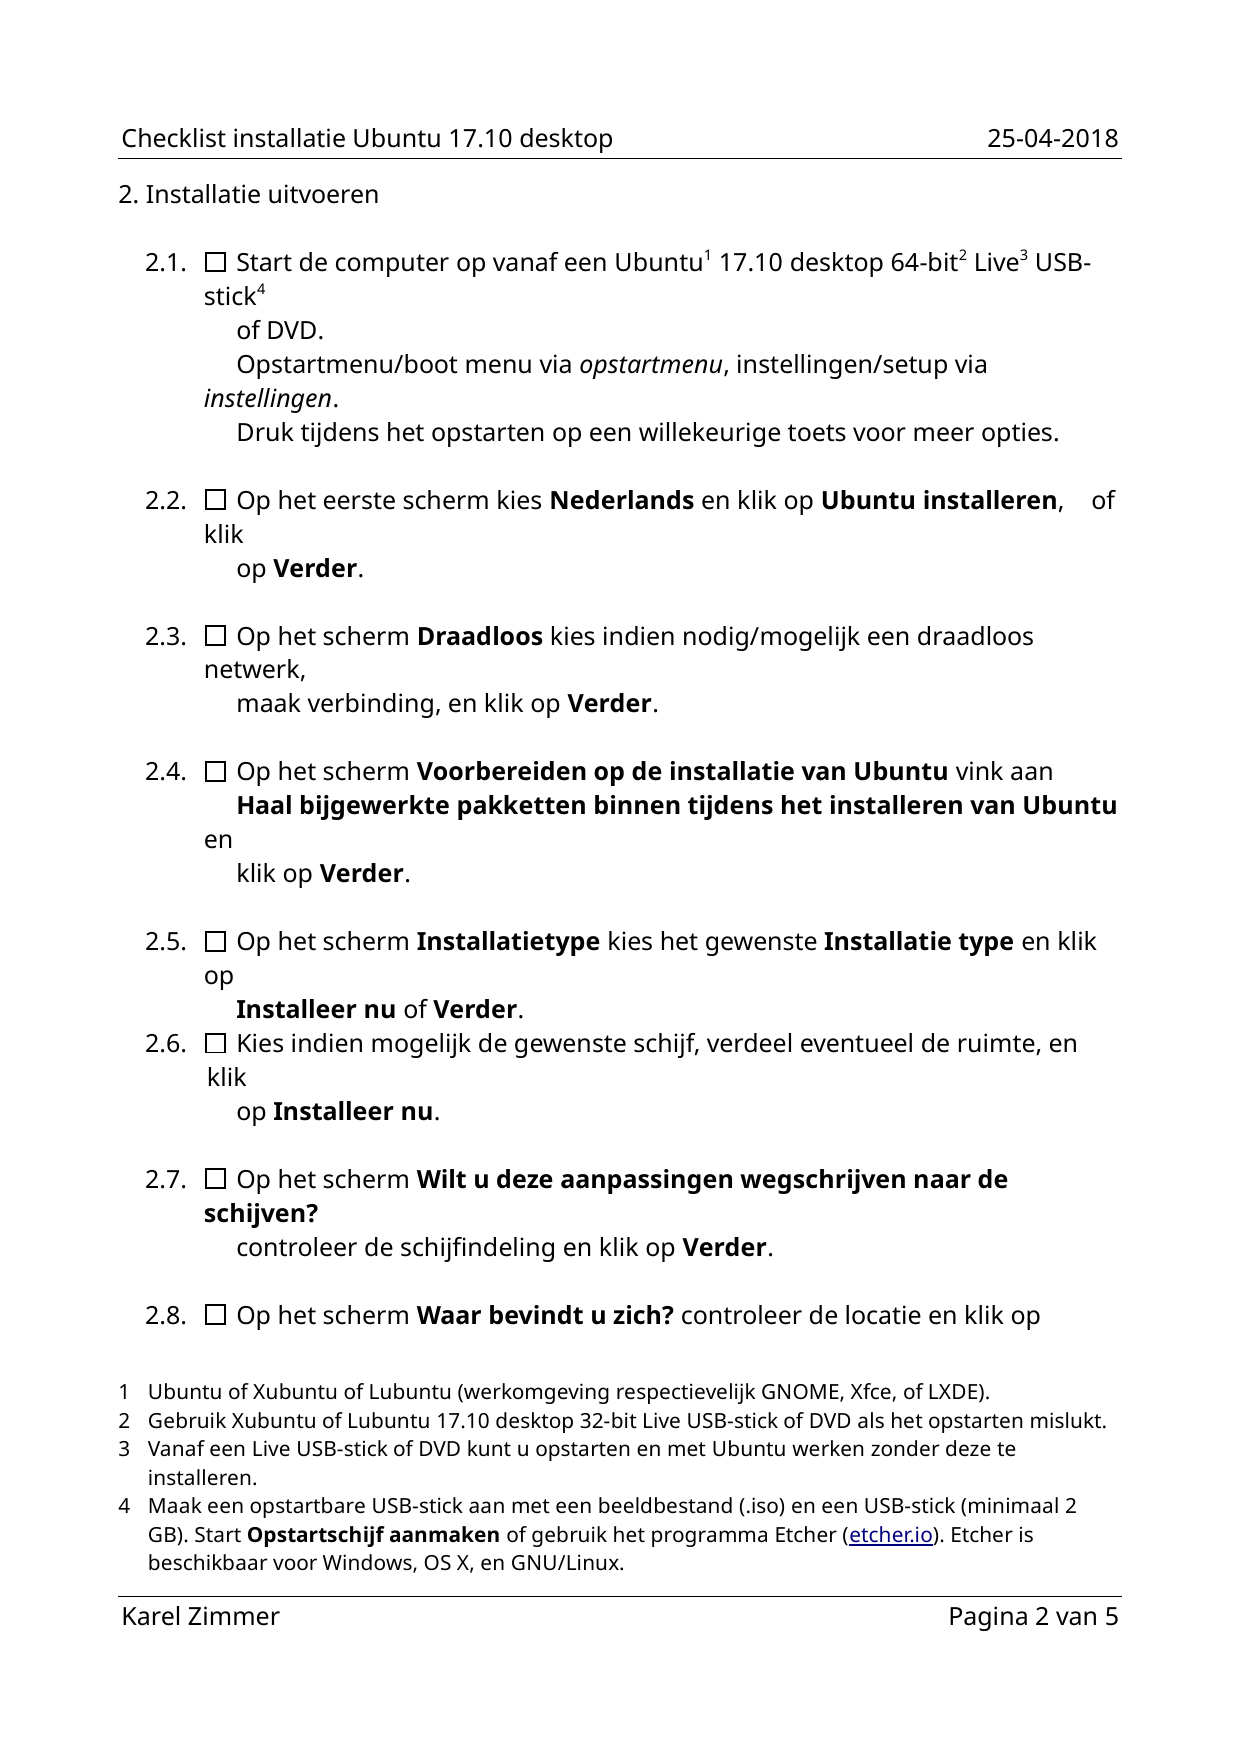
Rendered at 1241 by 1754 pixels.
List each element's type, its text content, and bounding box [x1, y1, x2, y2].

list Start de computer op vanaf een Ubuntu 17.10 desktop 64-bit Live USB-stick of DVD. Opstartmenu/boot menu via opstartmenu, instellingen/setup via instellingen. Druk tijdens het opstarten op een willekeurige toets voor meer opties. [145, 245, 1122, 449]
list Installatie uitvoeren [118, 177, 1122, 211]
list Op het scherm Installatietype kies het gewenste Installatie type en klik op Installeer nu of Verder. [145, 924, 1122, 1026]
list Op het scherm Wilt u deze aanpassingen wegschrijven naar de schijven? controleer de schijfindeling en klik op Verder. [145, 1162, 1122, 1264]
list Op het scherm Waar bevindt u zich? controleer de locatie en klik op [145, 1298, 1122, 1332]
list Op het scherm Voorbereiden op de installatie van Ubuntu vink aan Haal bijgewerkte pakketten binnen tijdens het installeren van Ubuntu en klik op Verder. [145, 754, 1122, 890]
list Maak een opstartbare USB-stick aan met een beeldbestand (.iso) en een USB-stick (minimaal 2 GB). Start Opstartschijf aanmaken of gebruik het programma Etcher (etcher.io). Etcher is beschikbaar voor Windows, OS X, en GNU/Linux. [118, 1491, 1122, 1577]
list Kies indien mogelijk de gewenste schijf, verdeel eventueel de ruimte, en klik op Installeer nu. [145, 1026, 1122, 1162]
list Ubuntu of Xubuntu of Lubuntu (werkomgeving respectievelijk GNOME, Xfce, of LXDE). [118, 1377, 1122, 1406]
list Gebruik Xubuntu of Lubuntu 17.10 desktop 32-bit Live USB-stick of DVD als het opstarten mislukt. [118, 1406, 1122, 1434]
list Vanaf een Live USB-stick of DVD kunt u opstarten en met Ubuntu werken zonder deze te installeren. [118, 1434, 1122, 1491]
list Op het scherm Draadloos kies indien nodig/mogelijk een draadloos netwerk, maak verbinding, en klik op Verder. [145, 618, 1122, 754]
list Op het eerste scherm kies Nederlands en klik op Ubuntu installeren, of klik op Verder. [145, 483, 1122, 618]
